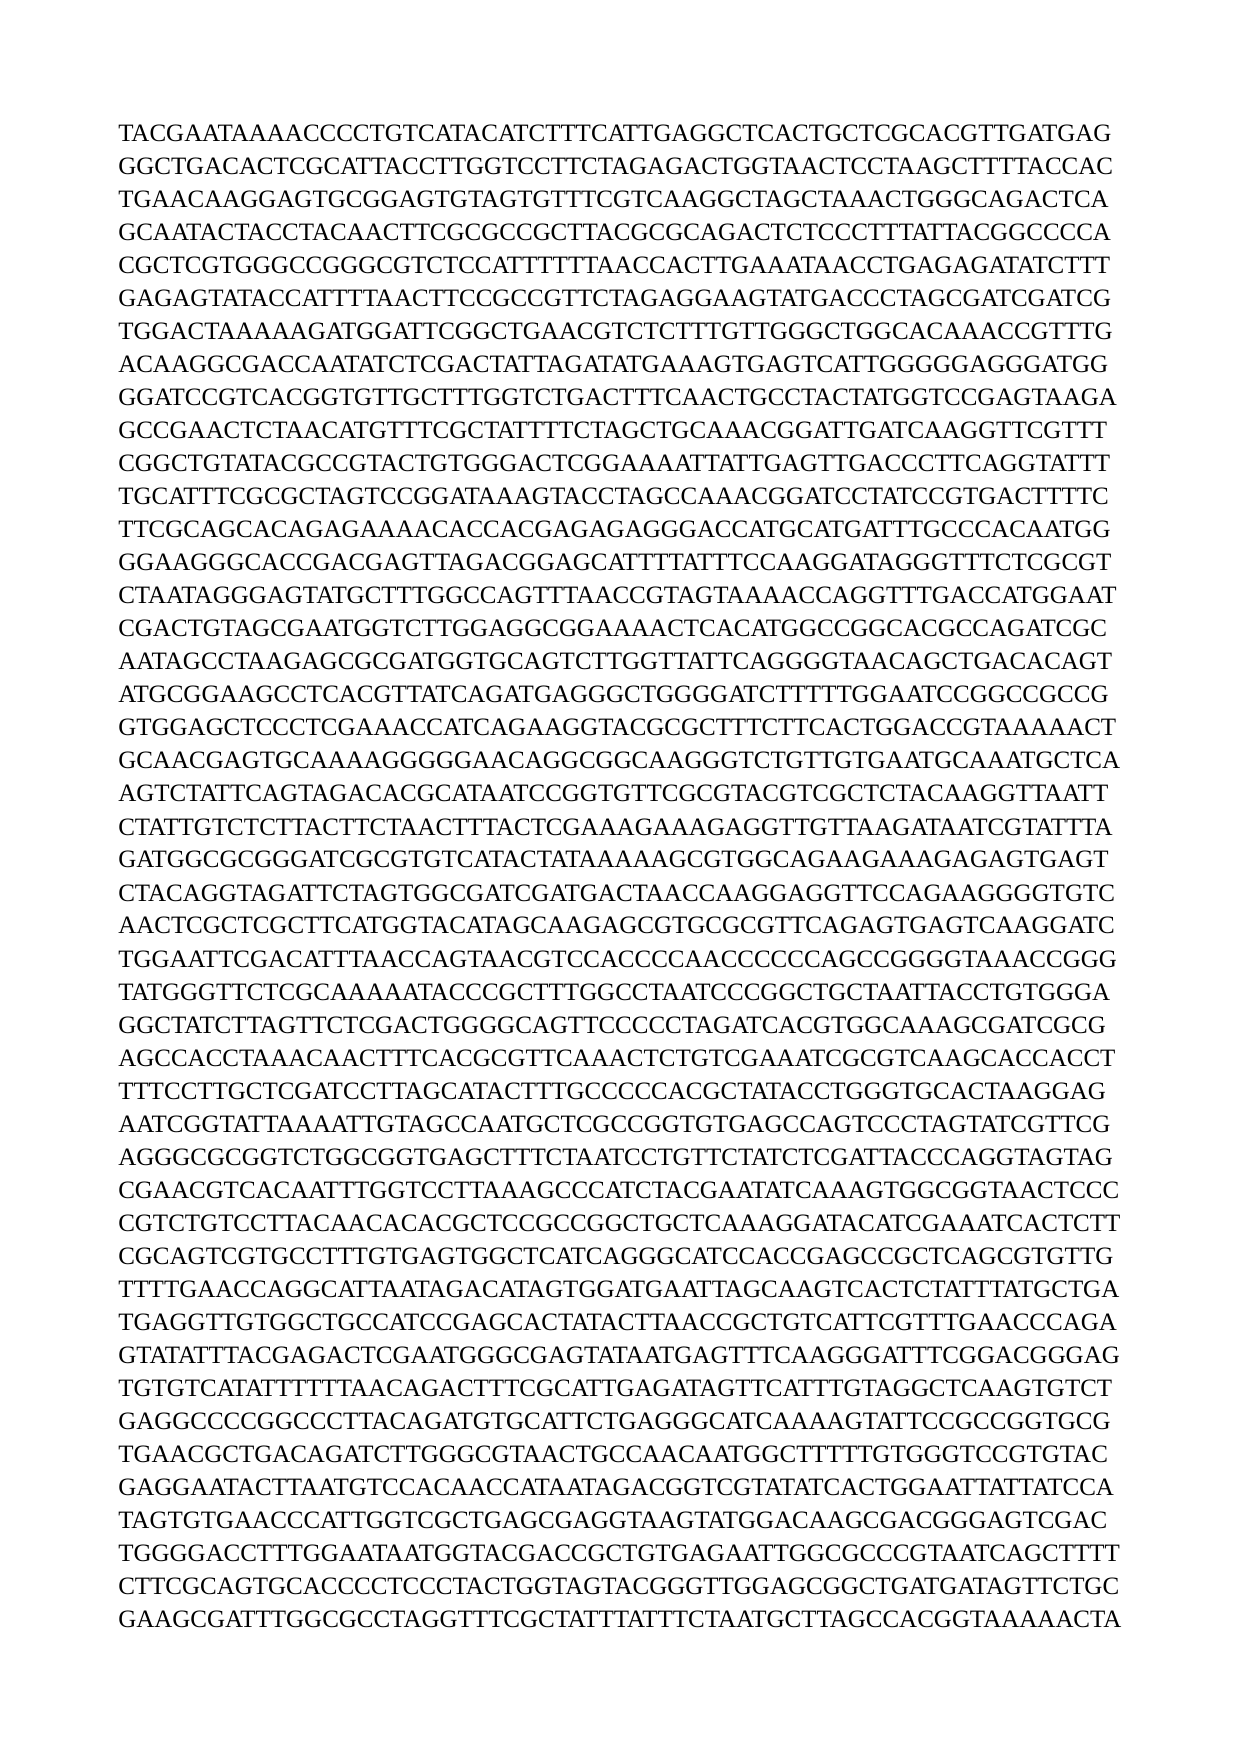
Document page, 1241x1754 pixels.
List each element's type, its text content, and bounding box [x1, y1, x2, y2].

text TACGAATAAAACCCCTGTCATACATCTTTCATTGAGGCTCACTGCTCGCACGTTGATGAGGGCTGACACTCGCATTACCTTGGTCCTTCTAGAGACTGGTAACTCCTAAGCTTTTACCACTGAACAAGGAGTGCGGAGTGTAGTGTTTCGTCAAGGCTAGCTAAACTGGGCAGACTCAGCAATACTACCTACAACTTCGCGCCGCTTACGCGCAGACTCTCCCTTTATTACGGCCCCACGCTCGTGGGCCGGGCGTCTCCATTTTTTAACCACTTGAAATAACCTGAGAGATATCTTTGAGAGTATACCATTTTAACTTCCGCCGTTCTAGAGGAAGTATGACCCTAGCGATCGATCGTGGACTAAAAAGATGGATTCGGCTGAACGTCTCTTTGTTGGGCTGGCACAAACCGTTTGACAAGGCGACCAATATCTCGACTATTAGATATGAAAGTGAGTCATTGGGGGAGGGATGGGGATCCGTCACGGTGTTGCTTTGGTCTGACTTTCAACTGCCTACTATGGTCCGAGTAAGAGCCGAACTCTAACATGTTTCGCTATTTTCTAGCTGCAAACGGATTGATCAAGGTTCGTTTCGGCTGTATACGCCGTACTGTGGGACTCGGAAAATTATTGAGTTGACCCTTCAGGTATTTTGCATTTCGCGCTAGTCCGGATAAAGTACCTAGCCAAACGGATCCTATCCGTGACTTTTCTTCGCAGCACAGAGAAAACACCACGAGAGAGGGACCATGCATGATTTGCCCACAATGGGGAAGGGCACCGACGAGTTAGACGGAGCATTTTATTTCCAAGGATAGGGTTTCTCGCGTCTAATAGGGAGTATGCTTTGGCCAGTTTAACCGTAGTAAAACCAGGTTTGACCATGGAATCGACTGTAGCGAATGGTCTTGGAGGCGGAAAACTCACATGGCCGGCACGCCAGATCGCAATAGCCTAAGAGCGCGATGGTGCAGTCTTGGTTATTCAGGGGTAACAGCTGACACAGTATGCGGAAGCCTCACGTTATCAGATGAGGGCTGGGGATCTTTTTGGAATCCGGCCGCCGGTGGAGCTCCCTCGAAACCATCAGAAGGTACGCGCTTTCTTCACTGGACCGTAAAAACTGCAACGAGTGCAAAAGGGGGAACAGGCGGCAAGGGTCTGTTGTGAATGCAAATGCTCAAGTCTATTCAGTAGACACGCATAATCCGGTGTTCGCGTACGTCGCTCTACAAGGTTAATTCTATTGTCTCTTACTTCTAACTTTACTCGAAAGAAAGAGGTTGTTAAGATAATCGTATTTAGATGGCGCGGGATCGCGTGTCATACTATAAAAAGCGTGGCAGAAGAAAGAGAGTGAGTCTACAGGTAGATTCTAGTGGCGATCGATGACTAACCAAGGAGGTTCCAGAAGGGGTGTCAACTCGCTCGCTTCATGGTACATAGCAAGAGCGTGCGCGTTCAGAGTGAGTCAAGGATCTGGAATTCGACATTTAACCAGTAACGTCCACCCCAACCCCCCAGCCGGGGTAAACCGGGTATGGGTTCTCGCAAAAATACCCGCTTTGGCCTAATCCCGGCTGCTAATTACCTGTGGGAGGCTATCTTAGTTCTCGACTGGGGCAGTTCCCCCTAGATCACGTGGCAAAGCGATCGCGAGCCACCTAAACAACTTTCACGCGTTCAAACTCTGTCGAAATCGCGTCAAGCACCACCTTTTCCTTGCTCGATCCTTAGCATACTTTGCCCCCACGCTATACCTGGGTGCACTAAGGAGAATCGGTATTAAAATTGTAGCCAATGCTCGCCGGTGTGAGCCAGTCCCTAGTATCGTTCGAGGGCGCGGTCTGGCGGTGAGCTTTCTAATCCTGTTCTATCTCGATTACCCAGGTAGTAGCGAACGTCACAATTTGGTCCTTAAAGCCCATCTACGAATATCAAAGTGGCGGTAACTCCCCGTCTGTCCTTACAACACACGCTCCGCCGGCTGCTCAAAGGATACATCGAAATCACTCTTCGCAGTCGTGCCTTTGTGAGTGGCTCATCAGGGCATCCACCGAGCCGCTCAGCGTGTTGTTTTGAACCAGGCATTAATAGACATAGTGGATGAATTAGCAAGTCACTCTATTTATGCTGATGAGGTTGTGGCTGCCATCCGAGCACTATACTTAACCGCTGTCATTCGTTTGAACCCAGAGTATATTTACGAGACTCGAATGGGCGAGTATAATGAGTTTCAAGGGATTTCGGACGGGAGTGTGTCATATTTTTTAACAGACTTTCGCATTGAGATAGTTCATTTGTAGGCTCAAGTGTCTGAGGCCCCGGCCCTTACAGATGTGCATTCTGAGGGCATCAAAAGTATTCCGCCGGTGCGTGAACGCTGACAGATCTTGGGCGTAACTGCCAACAATGGCTTTTTGTGGGTCCGTGTACGAGGAATACTTAATGTCCACAACCATAATAGACGGTCGTATATCACTGGAATTATTATCCATAGTGTGAACCCATTGGTCGCTGAGCGAGGTAAGTATGGACAAGCGACGGGAGTCGACTGGGGACCTTTGGAATAATGGTACGACCGCTGTGAGAATTGGCGCCCGTAATCAGCTTTTCTTCGCAGTGCACCCCTCCCTACTGGTAGTACGGGTTGGAGCGGCTGATGATAGTTCTGCGAAGCGATTTGGCGCCTAGGTTTCGCTATTTATTTCTAATGCTTAGCCACGGTAAAAACTA [118, 118, 1122, 1633]
